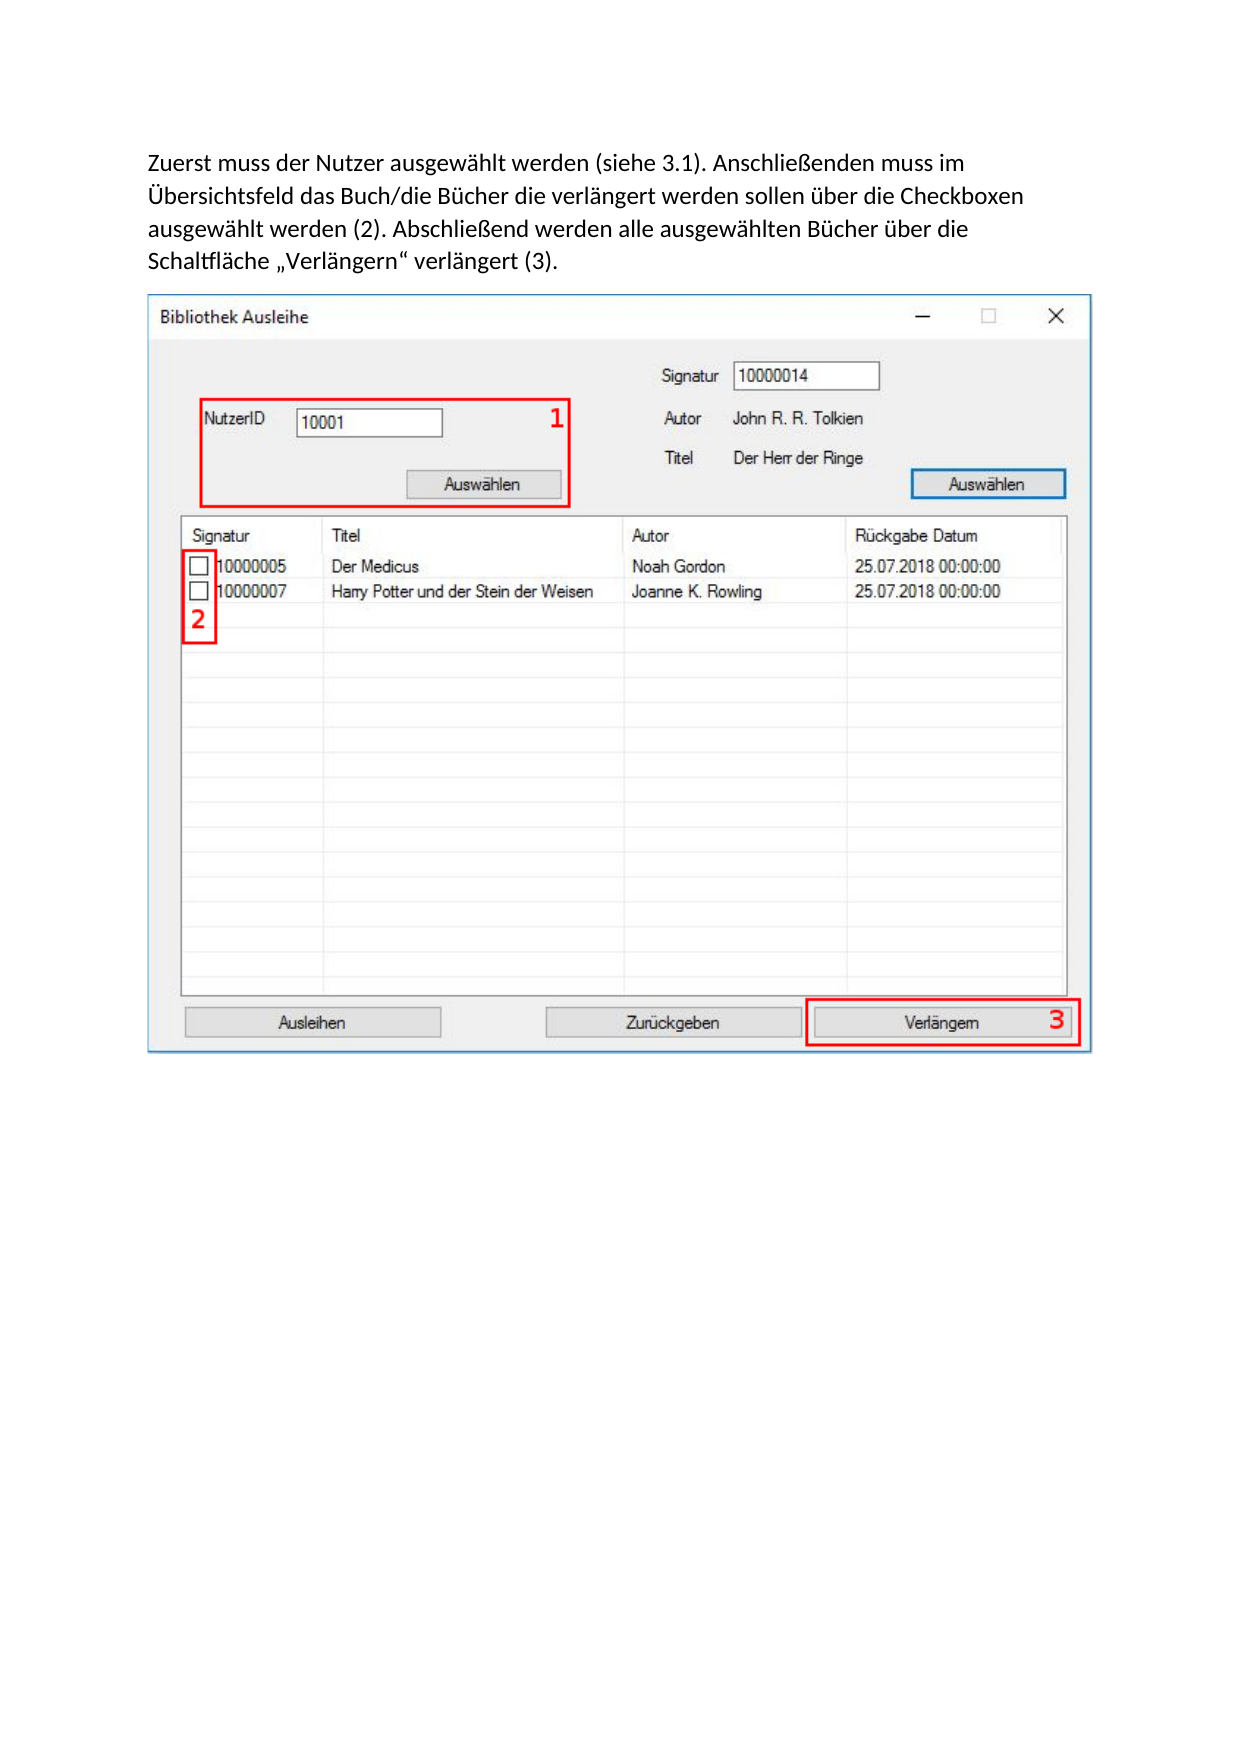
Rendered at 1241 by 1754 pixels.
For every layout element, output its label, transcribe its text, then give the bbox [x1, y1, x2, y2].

picture [147, 294, 1093, 1054]
text Zuerst muss der Nutzer ausgewählt werden (siehe 3.1). Anschließenden muss im Übersichtsfeld das Buch/die Bücher die verlängert werden sollen über die Checkboxen ausgewählt werden (2). Abschließend werden alle ausgewählten Bücher über die Schaltfläche „Verlängern“ verlängert (3). [148, 148, 1093, 276]
